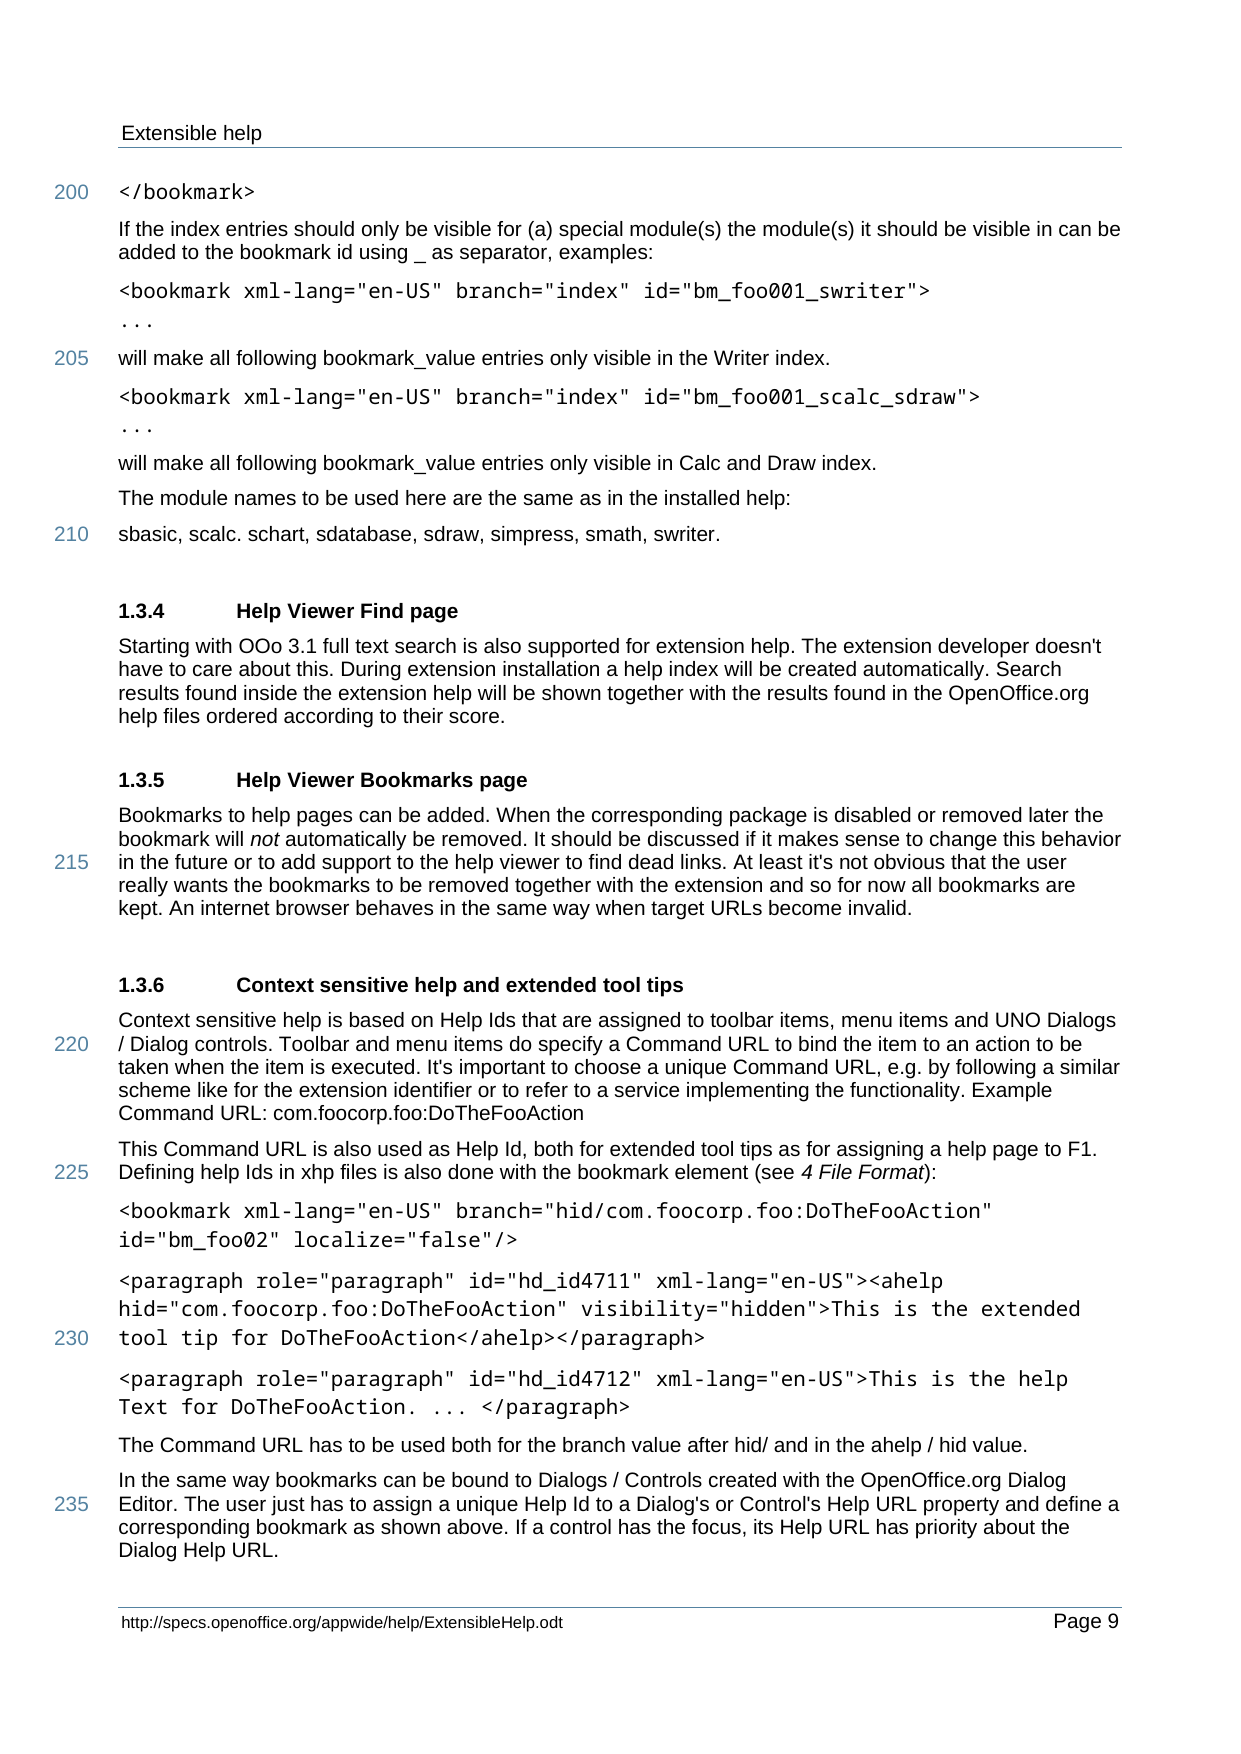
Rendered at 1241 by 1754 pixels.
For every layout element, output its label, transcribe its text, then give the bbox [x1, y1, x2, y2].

text The Command URL has to be used both for the branch value after hid/ and in the ahelp / hid value. [118, 1433, 1122, 1456]
text Bookmarks to help pages can be added. When the corresponding package is disabled or removed later the bookmark will not automatically be removed. It should be discussed if it makes sense to change this behavior in the future or to add support to the help viewer to find dead links. At least it's not obvious that the user really wants the bookmarks to be removed together with the extension and so for now all bookmarks are kept. An internet browser behaves in the same way when target URLs become invalid. [118, 804, 1122, 920]
text <paragraph role="paragraph" id="hd_id4711" xml-lang="en-US"><ahelp hid="com.foocorp.foo:DoTheFooAction" visibility="hidden">This is the extended tool tip for DoTheFooAction</ahelp></paragraph> [118, 1266, 1122, 1351]
text <bookmark xml-lang="en-US" branch="index" id="bm_foo001_swriter"> ... [118, 277, 1122, 333]
text If the index entries should only be visible for (a) special module(s) the module(s) it should be visible in can be added to the bookmark id using _ as separator, examples: [118, 218, 1122, 264]
text <bookmark xml-lang="en-US" branch="index" id="bm_foo001_scalc_sdraw"> ... [118, 382, 1122, 439]
text This Command URL is also used as Help Id, both for extended tool tips as for assigning a help page to F1. Defining help Ids in xhp files is also done with the bookmark element (see 4 File Format): [118, 1138, 1122, 1184]
text Context sensitive help is based on Help Ids that are assigned to toolbar items, menu items and UNO Dialogs / Dialog controls. Toolbar and menu items do specify a Command URL to bind the item to an action to be taken when the item is executed. It's important to choose a unique Command URL, e.g. by following a similar scheme like for the extension identifier or to refer to a service implementing the functionality. Example Command URL: com.foocorp.foo:DoTheFooAction [118, 1009, 1122, 1125]
text will make all following bookmark_value entries only visible in the Writer index. [118, 346, 1122, 369]
text The module names to be used here are the same as in the installed help: [118, 487, 1122, 510]
subtitle Help Viewer Find page [118, 600, 1122, 623]
subtitle Help Viewer Bookmarks page [118, 769, 1122, 792]
text <paragraph role="paragraph" id="hd_id4712" xml-lang="en-US">This is the help Text for DoTheFooAction. ... </paragraph> [118, 1364, 1122, 1421]
text Starting with OOo 3.1 full text search is also supported for extension help. The extension developer doesn't have to care about this. During extension installation a help index will be created automatically. Search results found inside the extension help will be shown together with the results found in the OpenOffice.org help files ordered according to their score. [118, 635, 1122, 728]
subtitle Context sensitive help and extended tool tips [118, 974, 1122, 997]
text <bookmark xml-lang="en-US" branch="hid/com.foocorp.foo:DoTheFooAction" id="bm_foo02" localize="false"/> [118, 1197, 1122, 1253]
text </bookmark> [118, 177, 1122, 205]
text In the same way bookmarks can be bound to Dialogs / Controls created with the OpenOffice.org Dialog Editor. The user just has to assign a unique Help Id to a Dialog's or Control's Help URL property and define a corresponding bookmark as shown above. If a control has the focus, its Help URL has priority about the Dialog Help URL. [118, 1469, 1122, 1562]
text sbasic, scalc. schart, sdatabase, sdraw, simpress, smath, swriter. [118, 523, 1122, 546]
text will make all following bookmark_value entries only visible in Calc and Draw index. [118, 451, 1122, 474]
